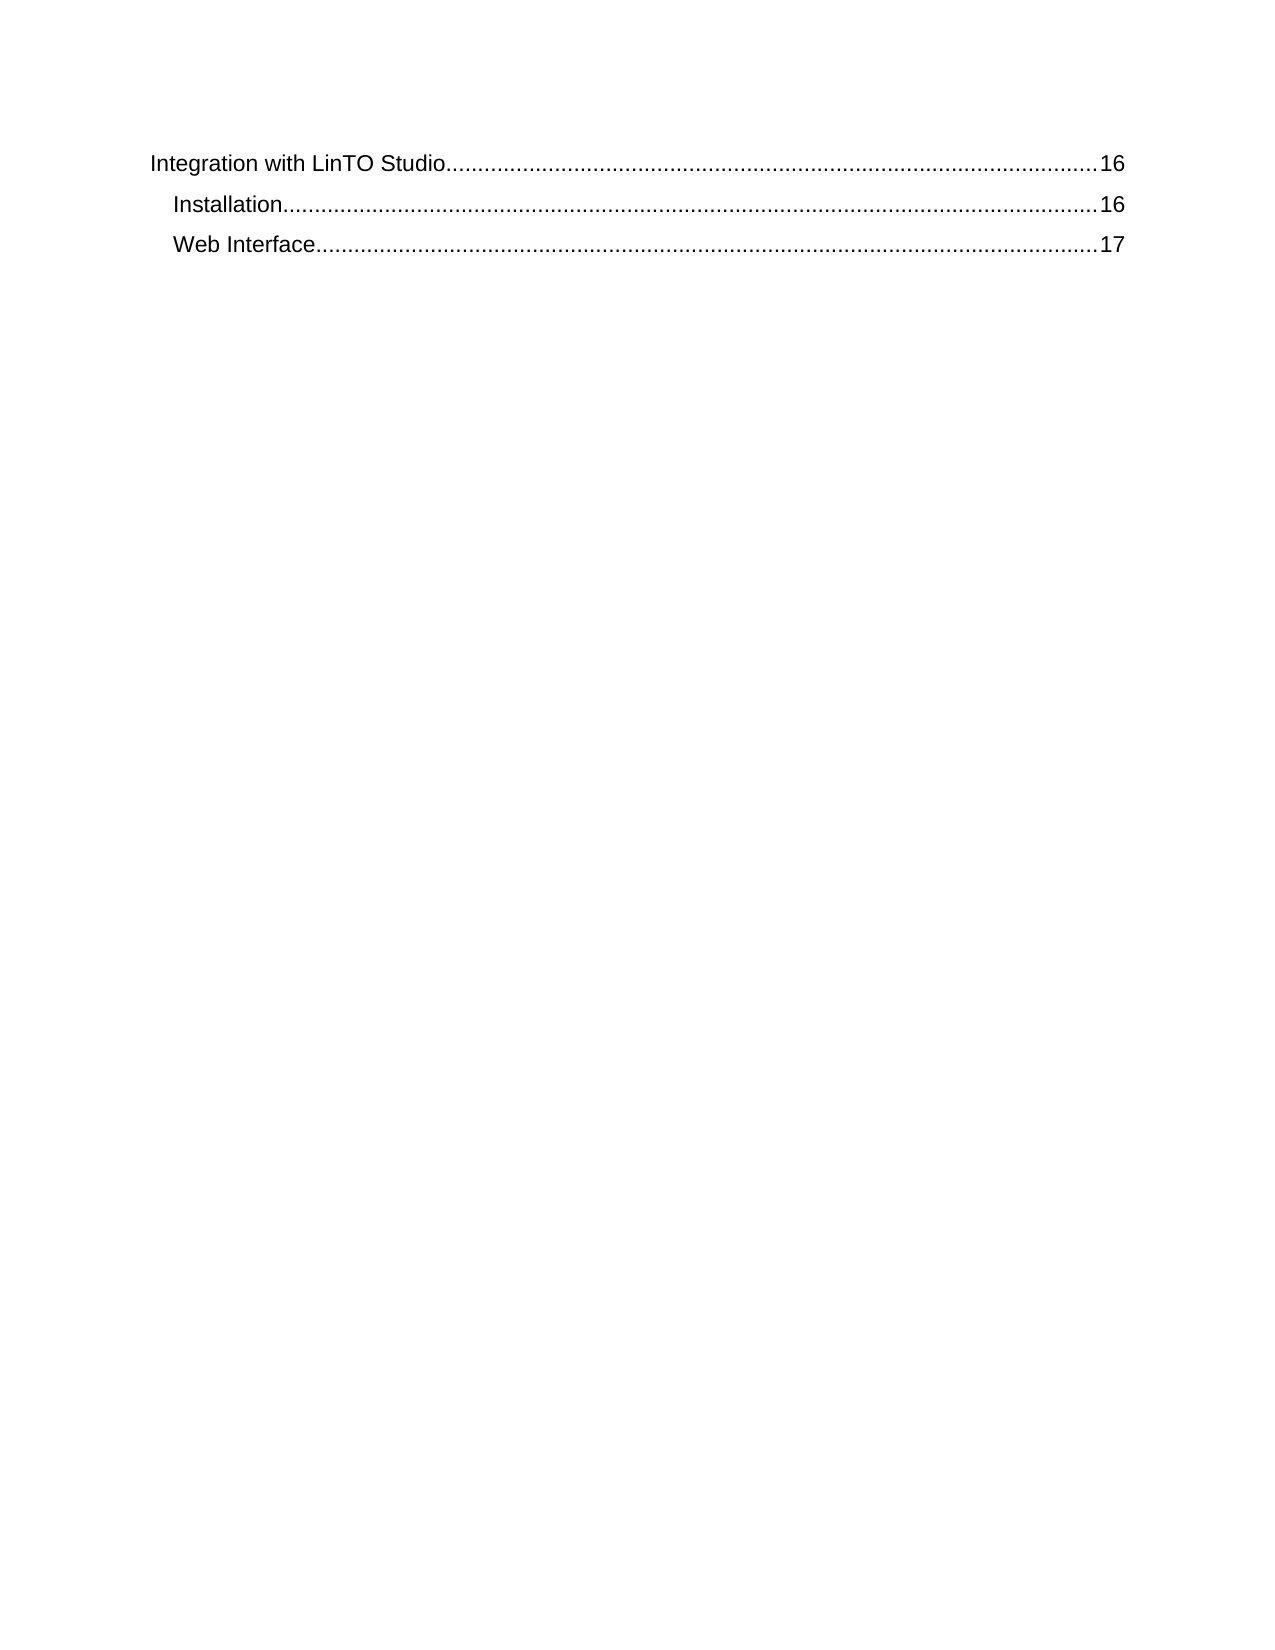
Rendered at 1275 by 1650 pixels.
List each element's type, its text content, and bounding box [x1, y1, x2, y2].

text Installation 16 [173, 191, 1125, 217]
text Web Interface 17 [173, 231, 1125, 258]
text Integration with LinTO Studio 16 [150, 150, 1125, 176]
